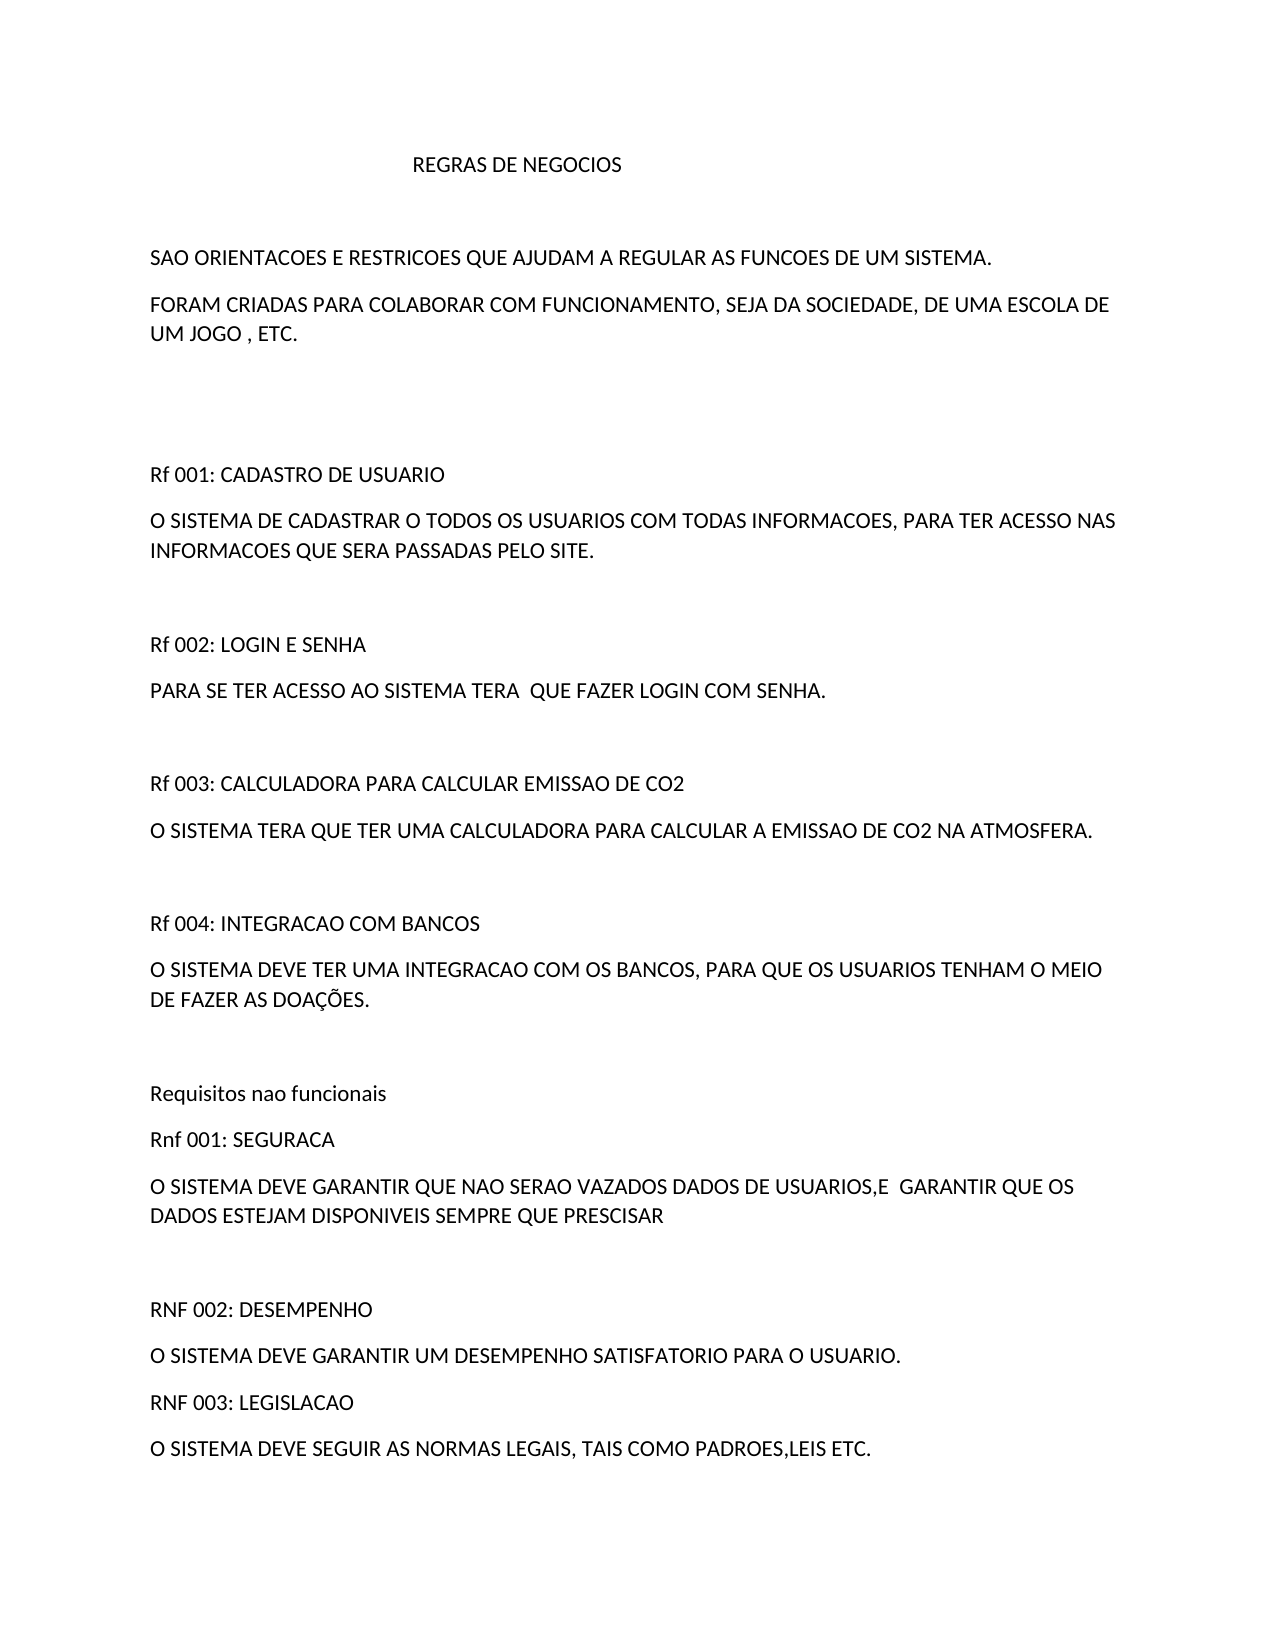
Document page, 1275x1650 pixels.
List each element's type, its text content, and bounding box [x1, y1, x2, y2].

text Rf 003: CALCULADORA PARA CALCULAR EMISSAO DE CO2 [150, 769, 1125, 797]
text O SISTEMA TERA QUE TER UMA CALCULADORA PARA CALCULAR A EMISSAO DE CO2 NA ATMOSFERA. [150, 816, 1125, 844]
text O SISTEMA DEVE GARANTIR UM DESEMPENHO SATISFATORIO PARA O USUARIO. [150, 1341, 1125, 1369]
text SAO ORIENTACOES E RESTRICOES QUE AJUDAM A REGULAR AS FUNCOES DE UM SISTEMA. [150, 243, 1125, 271]
text PARA SE TER ACESSO AO SISTEMA TERA QUE FAZER LOGIN COM SENHA. [150, 676, 1125, 704]
text REGRAS DE NEGOCIOS [150, 150, 1125, 178]
text O SISTEMA DEVE SEGUIR AS NORMAS LEGAIS, TAIS COMO PADROES,LEIS ETC. [150, 1434, 1125, 1462]
text Rnf 001: SEGURACA [150, 1125, 1125, 1153]
text RNF 002: DESEMPENHO [150, 1295, 1125, 1323]
text FORAM CRIADAS PARA COLABORAR COM FUNCIONAMENTO, SEJA DA SOCIEDADE, DE UMA ESCOLA DE UM JOGO , ETC. [150, 290, 1125, 348]
text O SISTEMA DE CADASTRAR O TODOS OS USUARIOS COM TODAS INFORMACOES, PARA TER ACESSO NAS INFORMACOES QUE SERA PASSADAS PELO SITE. [150, 507, 1125, 564]
text Requisitos nao funcionais [150, 1079, 1125, 1107]
text O SISTEMA DEVE GARANTIR QUE NAO SERAO VAZADOS DADOS DE USUARIOS,E GARANTIR QUE OS DADOS ESTEJAM DISPONIVEIS SEMPRE QUE PRESCISAR [150, 1172, 1125, 1230]
text Rf 002: LOGIN E SENHA [150, 630, 1125, 658]
text Rf 004: INTEGRACAO COM BANCOS [150, 909, 1125, 937]
text RNF 003: LEGISLACAO [150, 1388, 1125, 1416]
text O SISTEMA DEVE TER UMA INTEGRACAO COM OS BANCOS, PARA QUE OS USUARIOS TENHAM O MEIO DE FAZER AS DOAÇÕES. [150, 956, 1125, 1013]
text Rf 001: CADASTRO DE USUARIO [150, 460, 1125, 488]
